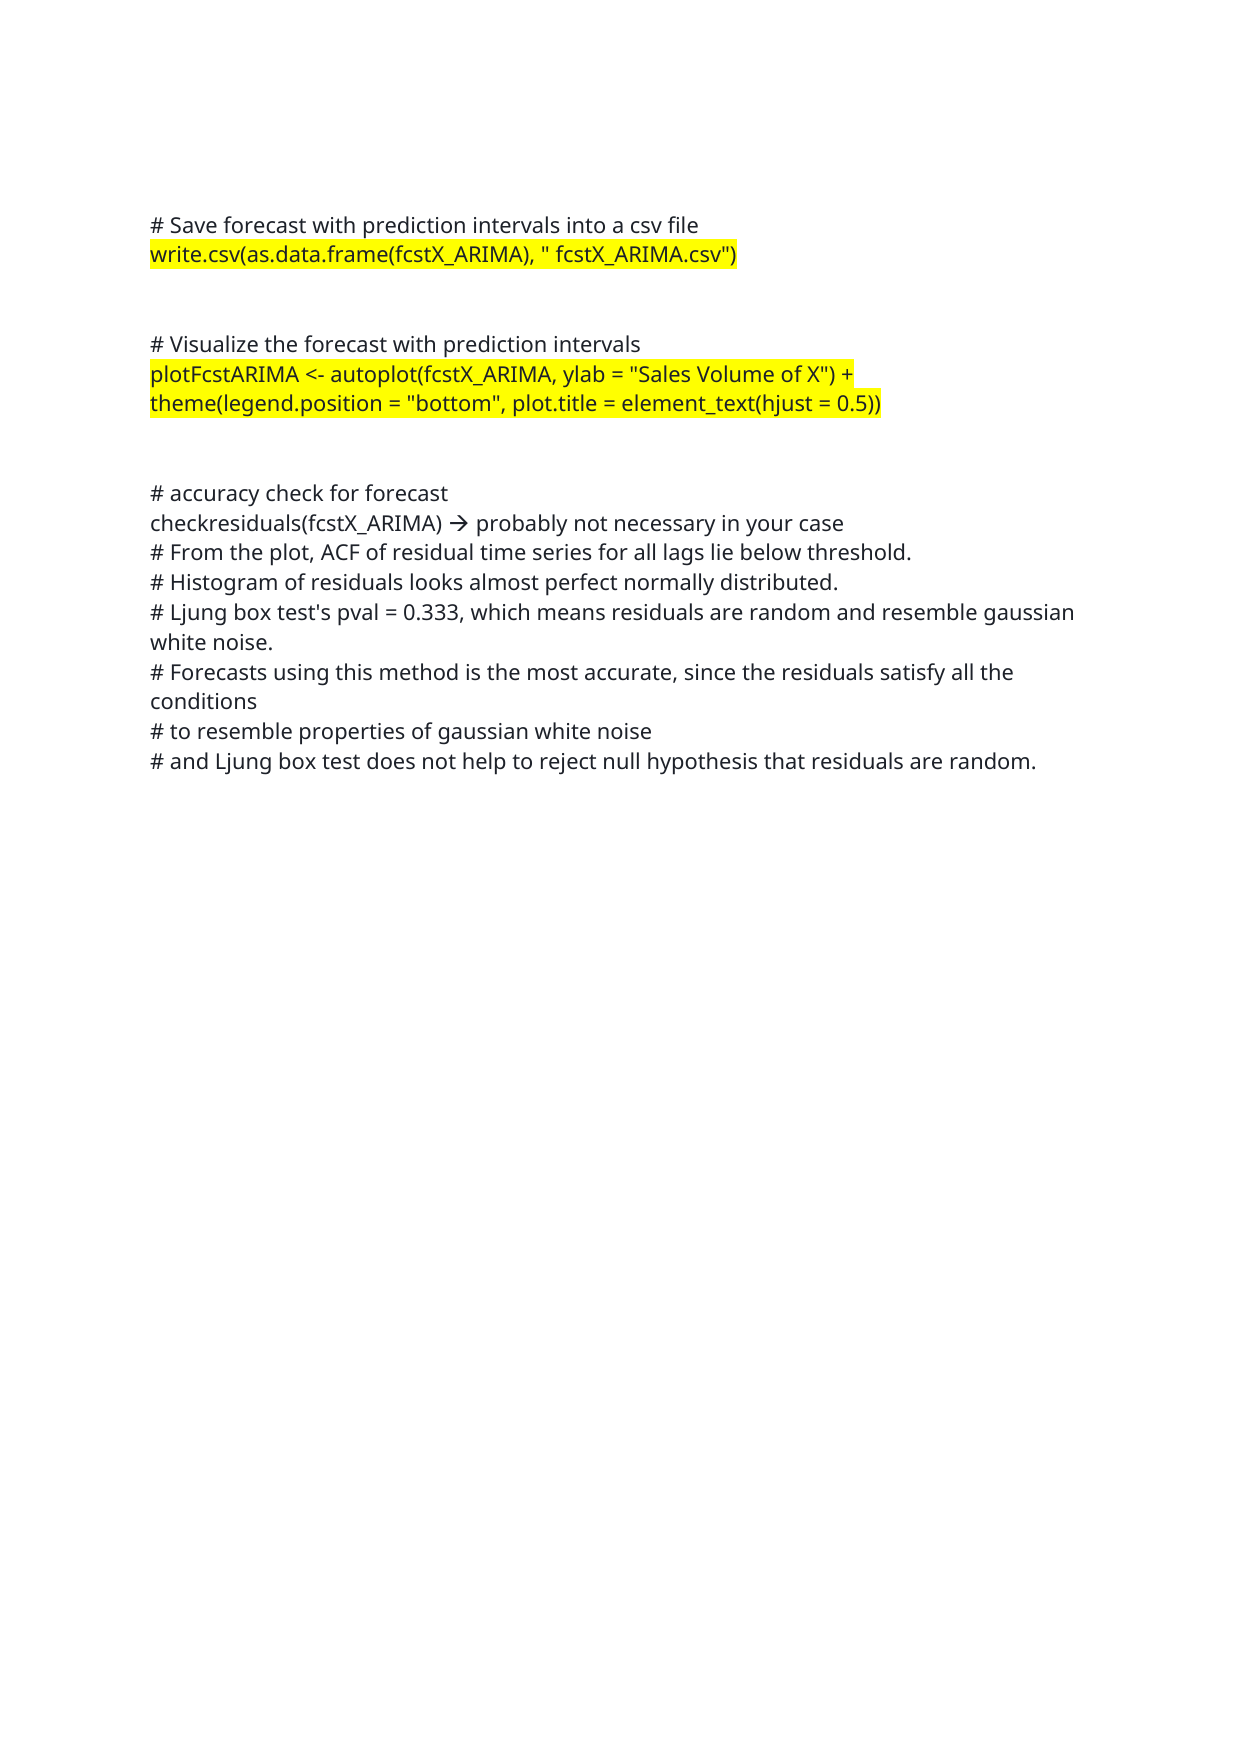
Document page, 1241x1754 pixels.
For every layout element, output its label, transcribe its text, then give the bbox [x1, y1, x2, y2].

text # Histogram of residuals looks almost perfect normally distributed. [150, 567, 1090, 597]
text # to resemble properties of gaussian white noise [150, 716, 1090, 746]
text checkresiduals(fcstX_ARIMA)  probably not necessary in your case [150, 507, 1090, 537]
text # accuracy check for forecast [150, 478, 1090, 507]
text write.csv(as.data.frame(fcstX_ARIMA), " fcstX_ARIMA.csv") [150, 239, 1090, 269]
text # From the plot, ACF of residual time series for all lags lie below threshold. [150, 537, 1090, 567]
text # Forecasts using this method is the most accurate, since the residuals satisfy all the conditions [150, 656, 1090, 716]
text # Ljung box test's pval = 0.333, which means residuals are random and resemble gaussian white noise. [150, 597, 1090, 656]
text # and Ljung box test does not help to reject null hypothesis that residuals are random. [150, 746, 1090, 776]
text # Visualize the forecast with prediction intervals [150, 329, 1090, 358]
text # Save forecast with prediction intervals into a csv file [150, 209, 1090, 239]
text plotFcstARIMA <- autoplot(fcstX_ARIMA, ylab = "Sales Volume of X") + theme(legend.position = "bottom", plot.title = element_text(hjust = 0.5)) [150, 358, 1090, 418]
